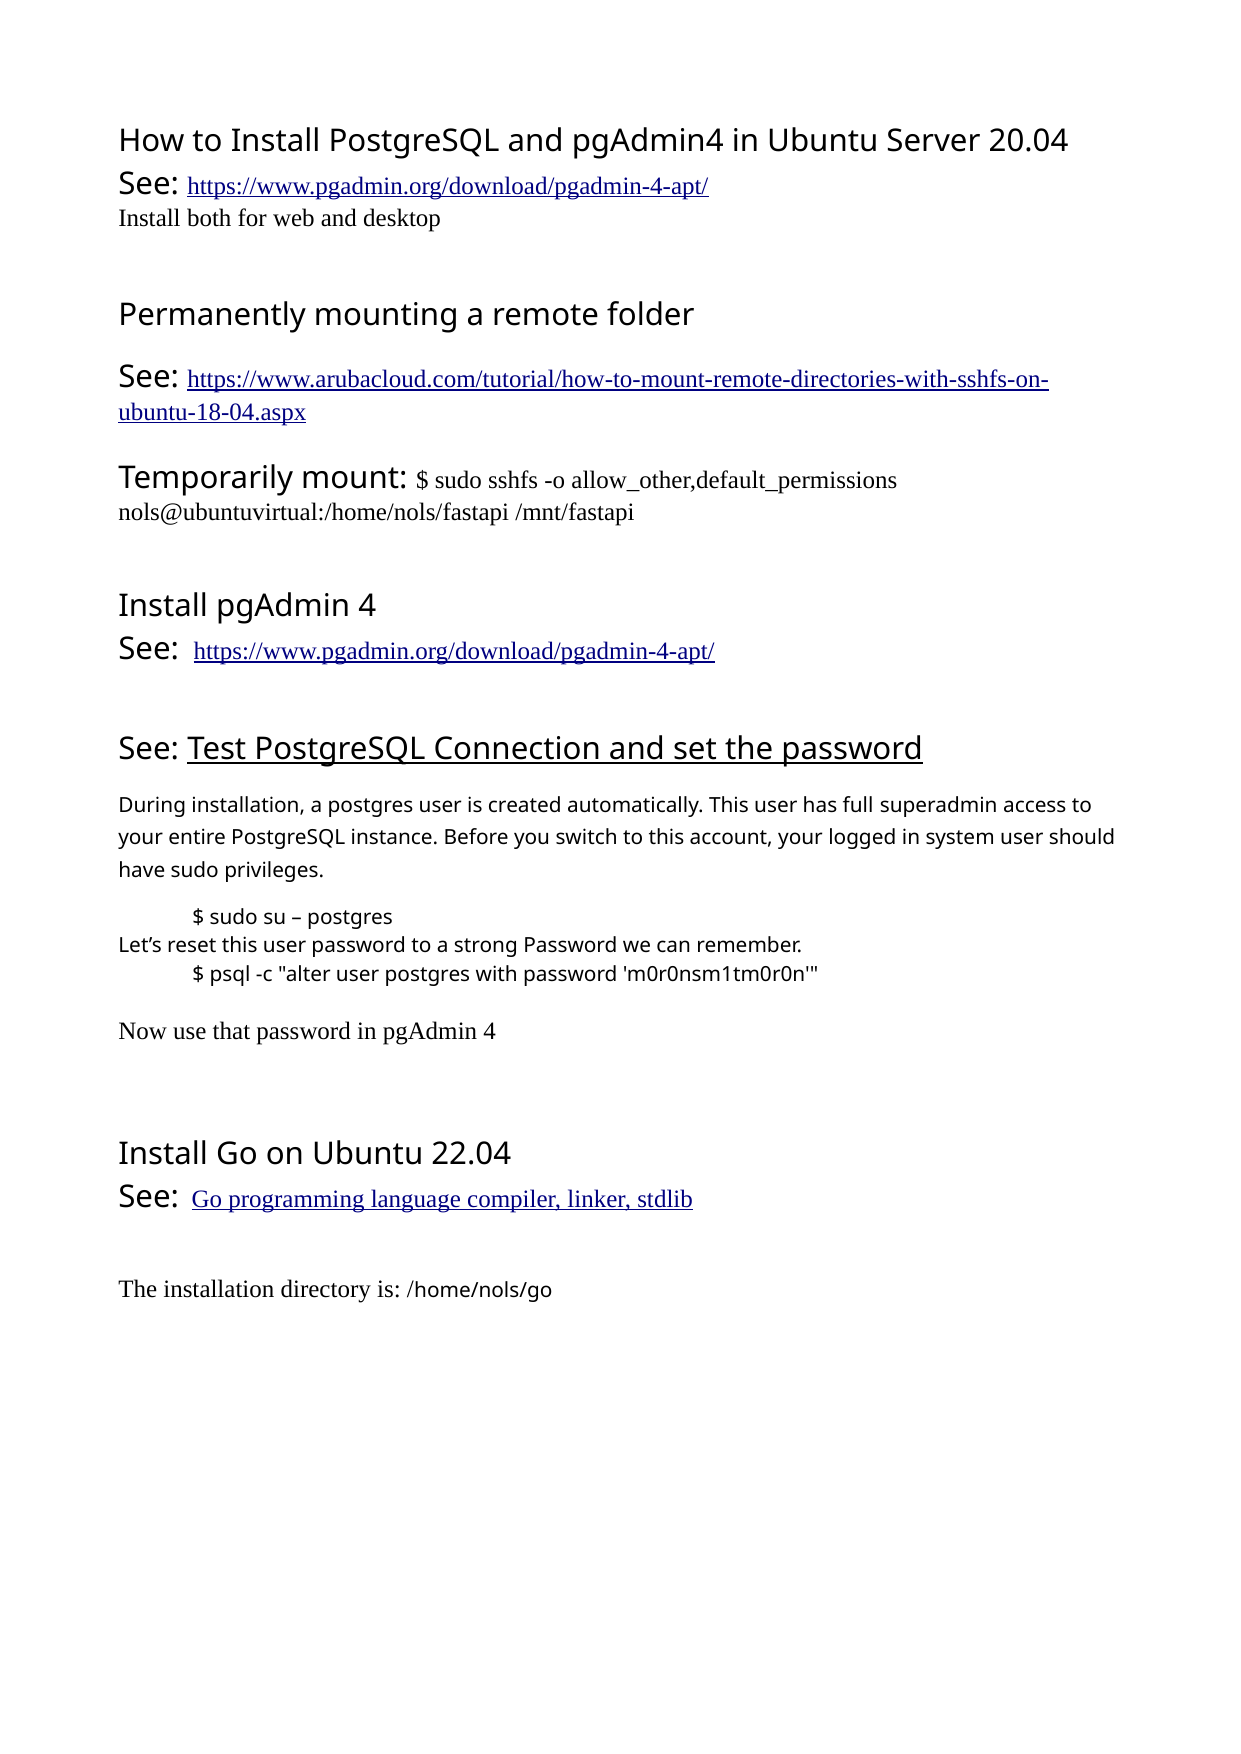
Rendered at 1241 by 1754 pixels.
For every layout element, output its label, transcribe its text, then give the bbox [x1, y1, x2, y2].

subtitle How to Install PostgreSQL and pgAdmin4 in Ubuntu Server 20.04 [118, 118, 1122, 161]
text See: Test PostgreSQL Connection and set the password [118, 726, 1122, 769]
text See: https://www.pgadmin.org/download/pgadmin-4-apt/ [118, 626, 1122, 669]
text See: Go programming language compiler, linker, stdlib [118, 1174, 1122, 1216]
text $ psql -c "alter user postgres with password 'm0r0nsm1tm0r0n'" [118, 959, 1122, 987]
text Install both for web and desktop [118, 203, 1122, 232]
text See: https://www.pgadmin.org/download/pgadmin-4-apt/ [118, 161, 1122, 203]
text Let’s reset this user password to a strong Password we can remember. [118, 931, 1122, 959]
text The installation directory is: /home/nols/go [118, 1274, 1122, 1303]
text See: https://www.arubacloud.com/tutorial/how-to-mount-remote-directories-with-sshfs-on-ubuntu-18-04.aspx [118, 354, 1122, 426]
text $ sudo su – postgres [118, 902, 1122, 931]
text Now use that password in pgAdmin 4 [118, 1016, 1122, 1045]
text During installation, a postgres user is created automatically. This user has full superadmin access to your entire PostgreSQL instance. Before you switch to this account, your logged in system user should have sudo privileges. [118, 790, 1122, 883]
text Install pgAdmin 4 [118, 583, 1122, 626]
text Temporarily mount: $ sudo sshfs -o allow_other,default_permissions nols@ubuntuvirtual:/home/nols/fastapi /mnt/fastapi [118, 454, 1122, 526]
subtitle Permanently mounting a remote folder [118, 292, 1122, 335]
text Install Go on Ubuntu 22.04 [118, 1131, 1122, 1174]
